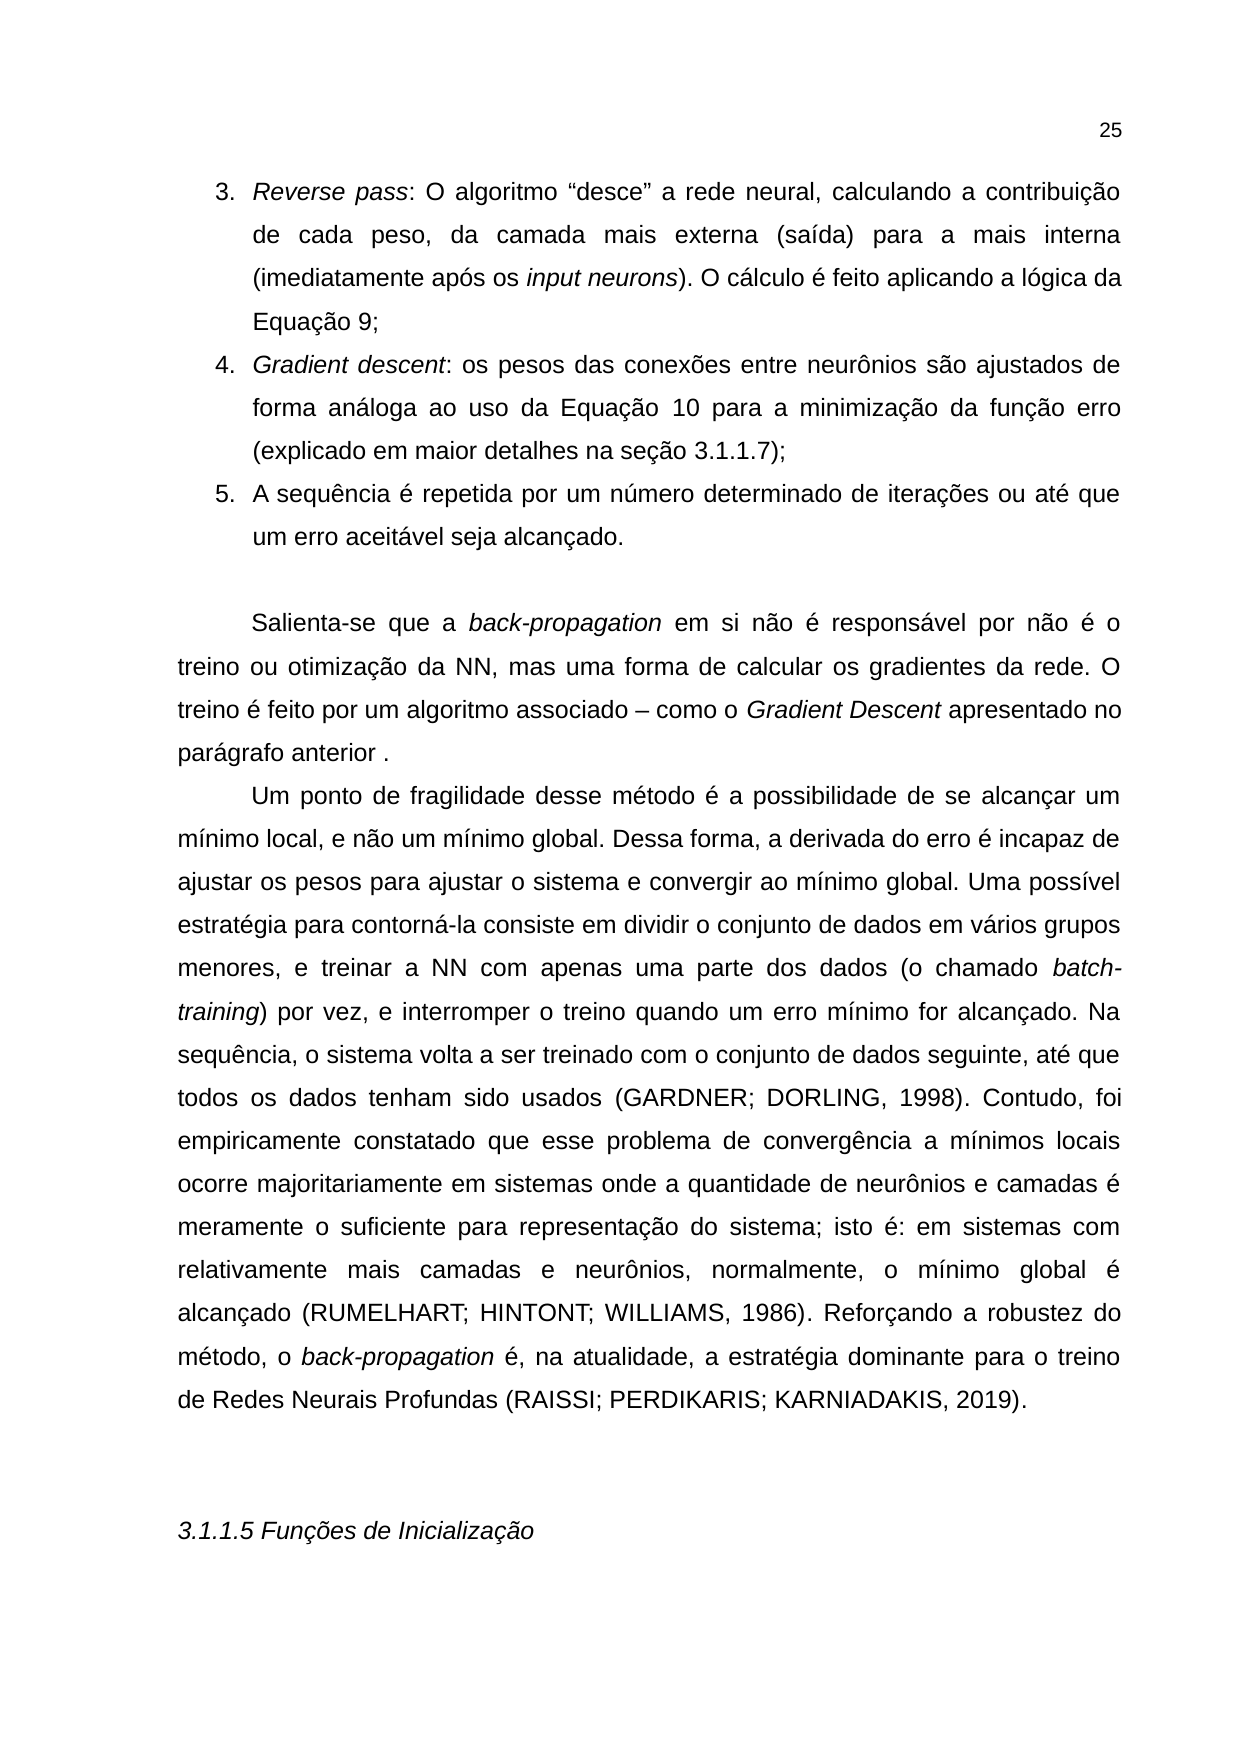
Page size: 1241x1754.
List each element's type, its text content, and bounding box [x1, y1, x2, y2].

list Gradient descent: os pesos das conexões entre neurônios são ajustados de forma análoga ao uso da Equação 10 para a minimização da função erro (explicado em maior detalhes na seção 3.1.1.7); [215, 349, 1122, 464]
list Reverse pass: O algoritmo “desce” a rede neural, calculando a contribuição de cada peso, da camada mais externa (saída) para a mais interna (imediatamente após os input neurons). O cálculo é feito aplicando a lógica da Equação 9; [215, 177, 1122, 335]
list A sequência é repetida por um número determinado de iterações ou até que um erro aceitável seja alcançado. [215, 479, 1122, 551]
subtitle Funções de Inicialização [177, 1516, 1122, 1545]
text Um ponto de fragilidade desse método é a possibilidade de se alcançar um mínimo local, e não um mínimo global. Dessa forma, a derivada do erro é incapaz de ajustar os pesos para ajustar o sistema e convergir ao mínimo global. Uma possível estratégia para contorná-la consiste em dividir o conjunto de dados em vários grupos menores, e treinar a NN com apenas uma parte dos dados (o chamado batch-training) por vez, e interromper o treino quando um erro mínimo for alcançado. Na sequência, o sistema volta a ser treinado com o conjunto de dados seguinte, até que todos os dados tenham sido usados (GARDNER; DORLING, 1998). Contudo, foi empiricamente constatado que esse problema de convergência a mínimos locais ocorre majoritariamente em sistemas onde a quantidade de neurônios e camadas é meramente o suficiente para representação do sistema; isto é: em sistemas com relativamente mais camadas e neurônios, normalmente, o mínimo global é alcançado (RUMELHART; HINTONT; WILLIAMS, 1986). Reforçando a robustez do método, o back-propagation é, na atualidade, a estratégia dominante para o treino de Redes Neurais Profundas (RAISSI; PERDIKARIS; KARNIADAKIS, 2019). [177, 781, 1122, 1413]
text Salienta-se que a back-propagation em si não é responsável por não é o treino ou otimização da NN, mas uma forma de calcular os gradientes da rede. O treino é feito por um algoritmo associado – como o Gradient Descent apresentado no parágrafo anterior . [177, 608, 1122, 766]
